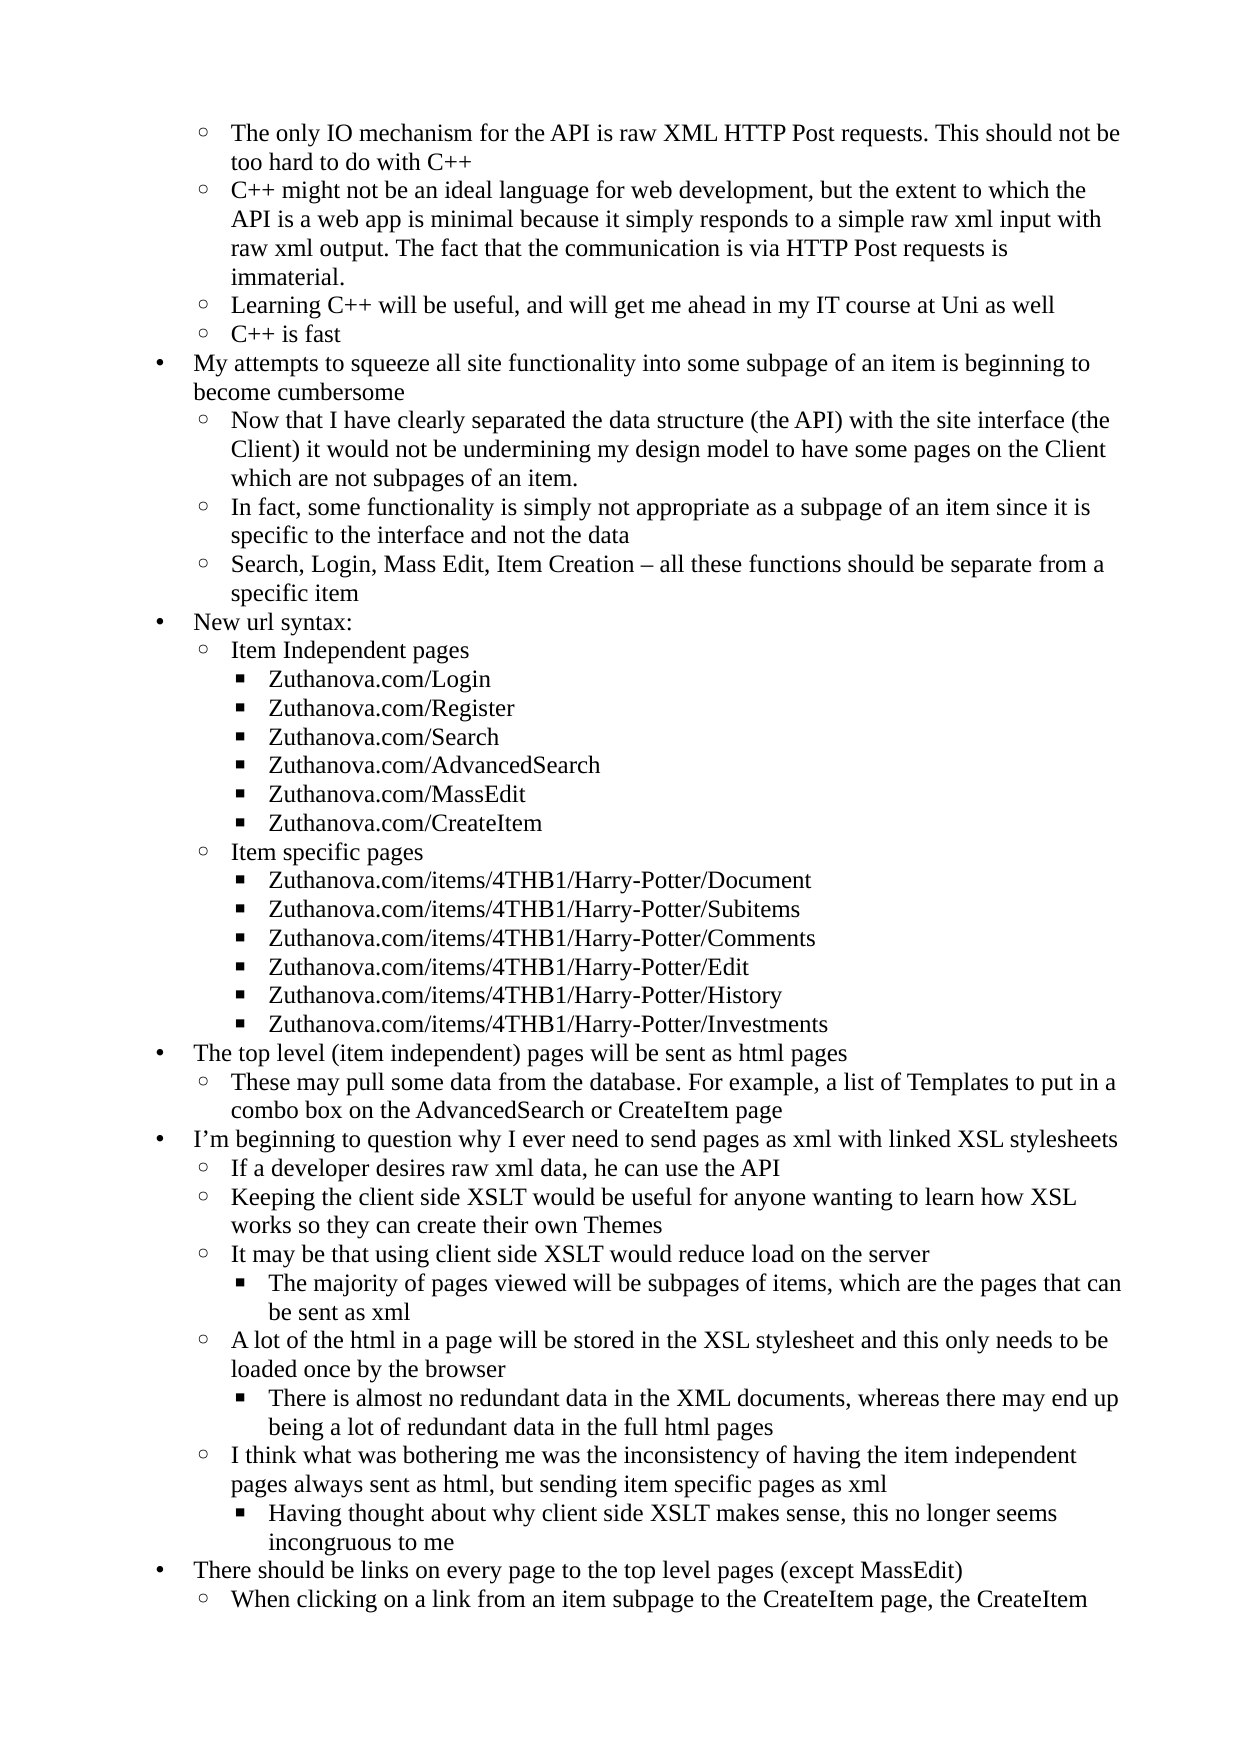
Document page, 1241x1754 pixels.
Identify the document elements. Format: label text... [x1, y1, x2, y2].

list I think what was bothering me was the inconsistency of having the item independent pages always sent as html, but sending item specific pages as xml [193, 1441, 1122, 1498]
list Zuthanova.com/Register [231, 693, 1122, 722]
list The top level (item independent) pages will be sent as html pages [156, 1038, 1122, 1067]
list Having thought about why client side XSLT makes sense, this no longer seems incongruous to me [231, 1498, 1122, 1556]
list Zuthanova.com/AdvancedSearch [231, 751, 1122, 779]
list Zuthanova.com/items/4THB1/Harry-Potter/Subitems [231, 894, 1122, 923]
list The only IO mechanism for the API is raw XML HTTP Post requests. This should not be too hard to do with C++ [193, 118, 1122, 176]
list Zuthanova.com/Login [231, 664, 1122, 693]
list New url syntax: [156, 607, 1122, 636]
list Zuthanova.com/items/4THB1/Harry-Potter/Edit [231, 952, 1122, 981]
list It may be that using client side XSLT would reduce load on the server [193, 1239, 1122, 1268]
list There is almost no redundant data in the XML documents, whereas there may end up being a lot of redundant data in the full html pages [231, 1383, 1122, 1441]
list Zuthanova.com/items/4THB1/Harry-Potter/Investments [231, 1009, 1122, 1038]
list Zuthanova.com/Search [231, 722, 1122, 751]
list C++ might not be an ideal language for web development, but the extent to which the API is a web app is minimal because it simply responds to a simple raw xml input with raw xml output. The fact that the communication is via HTTP Post requests is immaterial. [193, 176, 1122, 291]
list Zuthanova.com/CreateItem [231, 808, 1122, 837]
list A lot of the html in a page will be stored in the XSL stylesheet and this only needs to be loaded once by the browser [193, 1326, 1122, 1383]
list Item Independent pages [193, 636, 1122, 664]
list Zuthanova.com/items/4THB1/Harry-Potter/History [231, 981, 1122, 1009]
list These may pull some data from the database. For example, a list of Templates to put in a combo box on the AdvancedSearch or CreateItem page [193, 1067, 1122, 1124]
list There should be links on every page to the top level pages (except MassEdit) [156, 1556, 1122, 1584]
list Learning C++ will be useful, and will get me ahead in my IT course at Uni as well [193, 291, 1122, 319]
list Item specific pages [193, 837, 1122, 866]
list Zuthanova.com/items/4THB1/Harry-Potter/Comments [231, 923, 1122, 952]
list If a developer desires raw xml data, he can use the API [193, 1153, 1122, 1182]
list When clicking on a link from an item subpage to the CreateItem page, the CreateItem [193, 1584, 1122, 1613]
list Now that I have clearly separated the data structure (the API) with the site interface (the Client) it would not be undermining my design model to have some pages on the Client which are not subpages of an item. [193, 406, 1122, 492]
list Search, Login, Mass Edit, Item Creation – all these functions should be separate from a specific item [193, 549, 1122, 607]
list Zuthanova.com/items/4THB1/Harry-Potter/Document [231, 866, 1122, 894]
list I’m beginning to question why I ever need to send pages as xml with linked XSL stylesheets [156, 1124, 1122, 1153]
list My attempts to squeeze all site functionality into some subpage of an item is beginning to become cumbersome [156, 348, 1122, 406]
list Zuthanova.com/MassEdit [231, 779, 1122, 808]
list In fact, some functionality is simply not appropriate as a subpage of an item since it is specific to the interface and not the data [193, 492, 1122, 549]
list The majority of pages viewed will be subpages of items, which are the pages that can be sent as xml [231, 1268, 1122, 1326]
list C++ is fast [193, 319, 1122, 348]
list Keeping the client side XSLT would be useful for anyone wanting to learn how XSL works so they can create their own Themes [193, 1182, 1122, 1239]
